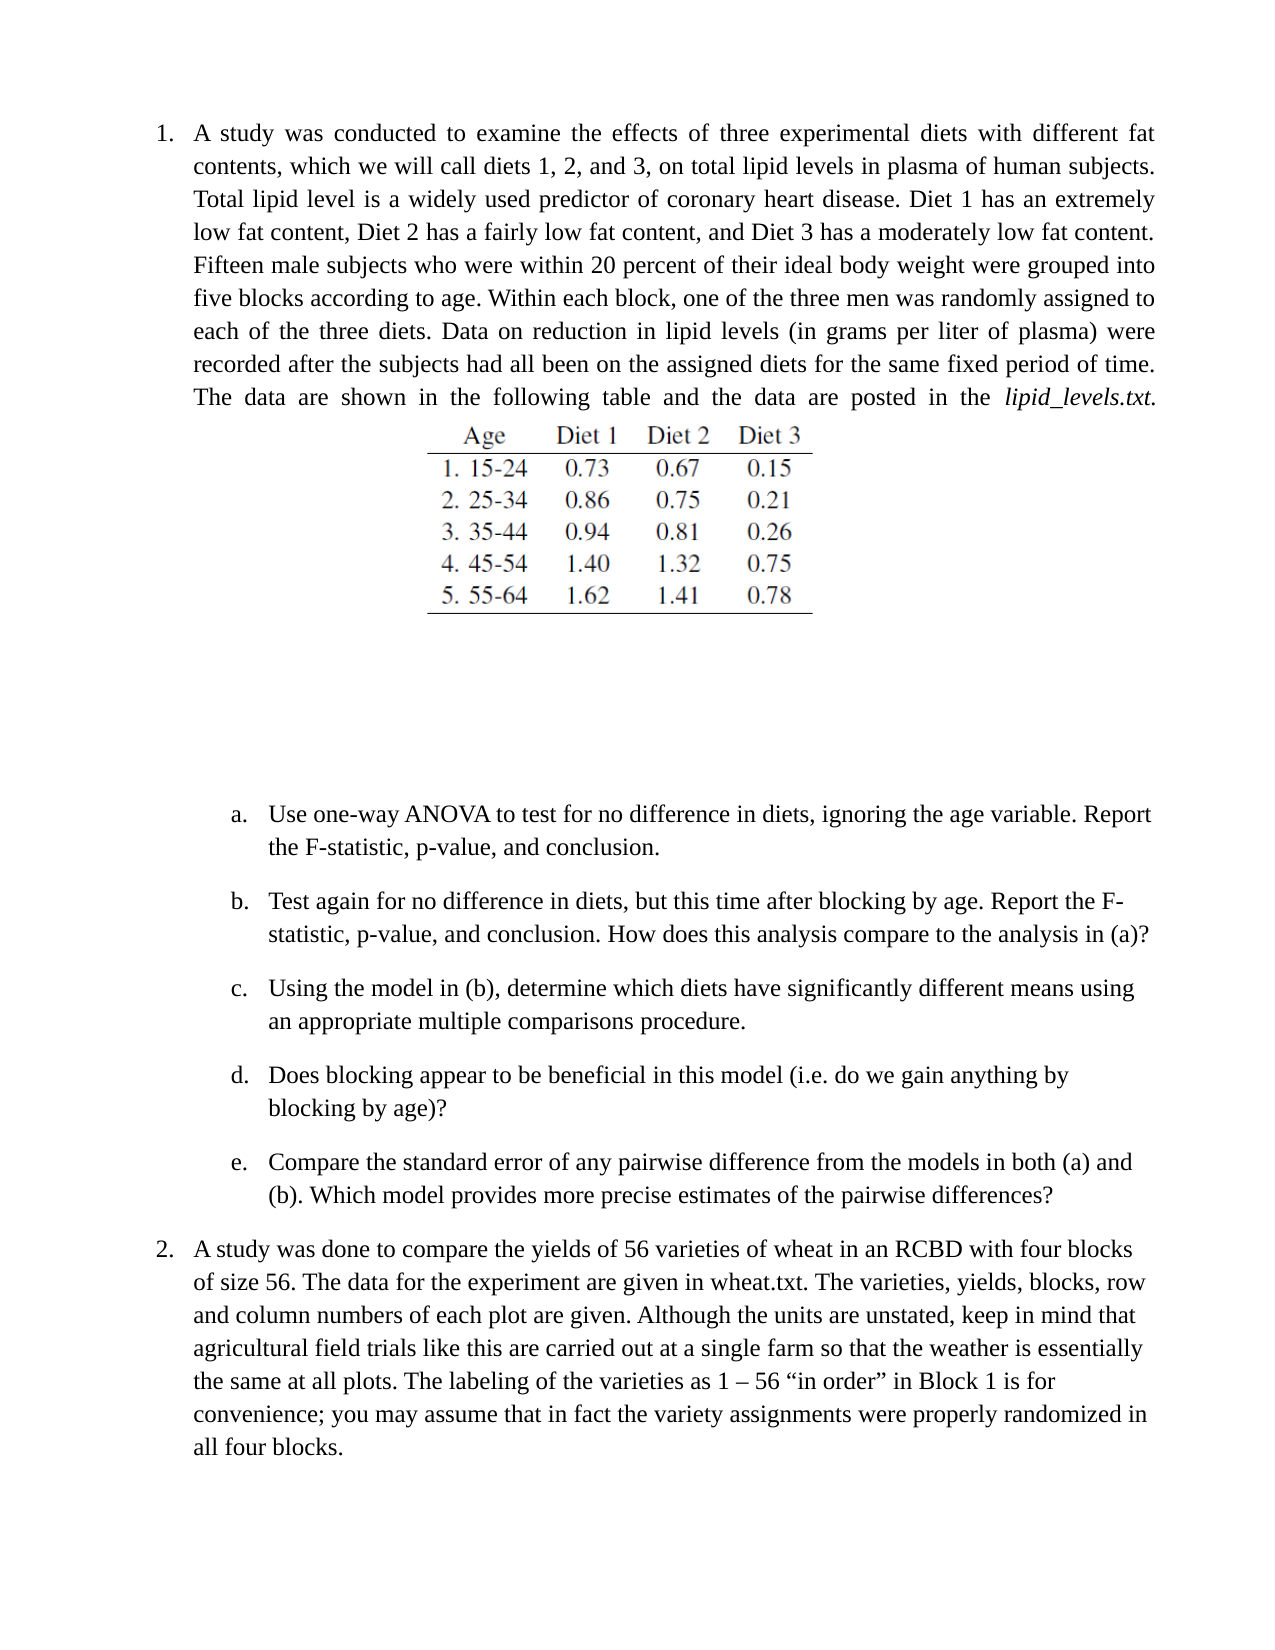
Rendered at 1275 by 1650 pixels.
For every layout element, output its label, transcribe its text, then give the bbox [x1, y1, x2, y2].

list Test again for no difference in diets, but this time after blocking by age. Report the F-statistic, p-value, and conclusion. How does this analysis compare to the analysis in (a)? [231, 886, 1157, 948]
list Does blocking appear to be beneficial in this model (i.e. do we gain anything by blocking by age)? [231, 1060, 1157, 1122]
list Use one-way ANOVA to test for no difference in diets, ignoring the age variable. Report the F-statistic, p-value, and conclusion. [231, 799, 1157, 861]
list Using the model in (b), determine which diets have significantly different means using an appropriate multiple comparisons procedure. [231, 973, 1157, 1035]
list A study was conducted to examine the effects of three experimental diets with different fat contents, which we will call diets 1, 2, and 3, on total lipid levels in plasma of human subjects. Total lipid level is a widely used predictor of coronary heart disease. Diet 1 has an extremely low fat content, Diet 2 has a fairly low fat content, and Diet 3 has a moderately low fat content. Fifteen male subjects who were within 20 percent of their ideal body weight were grouped into five blocks according to age. Within each block, one of the three men was randomly assigned to each of the three diets. Data on reduction in lipid levels (in grams per liter of plasma) were recorded after the subjects had all been on the assigned diets for the same fixed period of time. The data are shown in the following table and the data are posted in the lipid_levels.txt. [156, 118, 1157, 774]
list A study was done to compare the yields of 56 varieties of wheat in an RCBD with four blocks of size 56. The data for the experiment are given in wheat.txt. The varieties, yields, blocks, row and column numbers of each plot are given. Although the units are unstated, keep in mind that agricultural field trials like this are carried out at a single farm so that the weather is essentially the same at all plots. The labeling of the varieties as 1 – 56 “in order” in Block 1 is for convenience; you may assume that in fact the variety assignments were properly randomized in all four blocks. [156, 1234, 1157, 1461]
list Compare the standard error of any pairwise difference from the models in both (a) and (b). Which model provides more precise estimates of the pairwise differences? [231, 1147, 1157, 1209]
